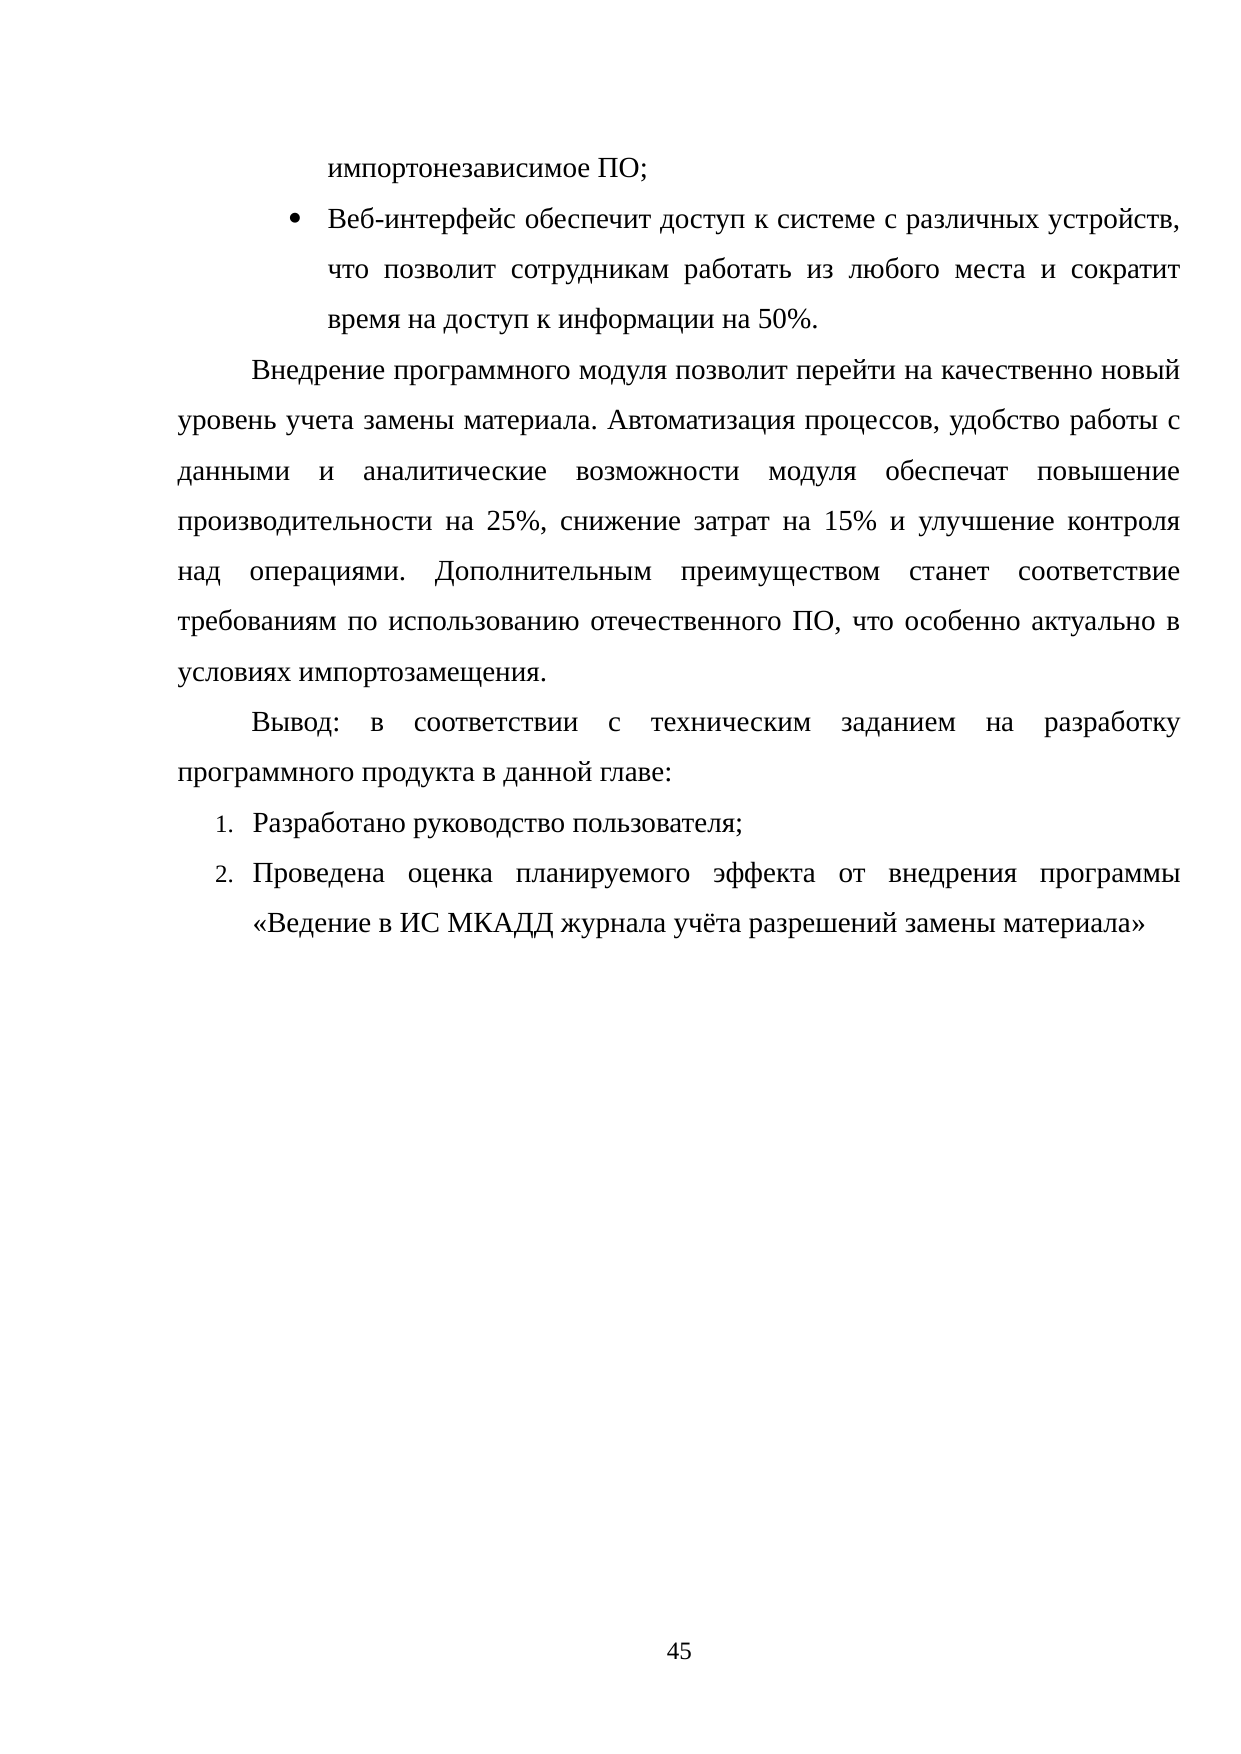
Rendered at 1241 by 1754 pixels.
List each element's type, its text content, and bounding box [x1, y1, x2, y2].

list Проведена оценка планируемого эффекта от внедрения программы «Ведение в ИС МКАДД журнала учёта разрешений замены материала» [215, 855, 1181, 939]
text Вывод: в соответствии с техническим заданием на разработку программного продукта в данной главе: [177, 704, 1181, 788]
list Веб-интерфейс обеспечит доступ к системе с различных устройств, что позволит сотрудникам работать из любого места и сократит время на доступ к информации на 50%. [290, 201, 1181, 335]
text Внедрение программного модуля позволит перейти на качественно новый уровень учета замены материала. Автоматизация процессов, удобство работы с данными и аналитические возможности модуля обеспечат повышение производительности на 25%, снижение затрат на 15% и улучшение контроля над операциями. Дополнительным преимуществом станет соответствие требованиям по использованию отечественного ПО, что особенно актуально в условиях импортозамещения. [177, 352, 1181, 687]
list импортонезависимое ПО; [290, 151, 1181, 184]
list Разработано руководство пользователя; [215, 805, 1181, 838]
